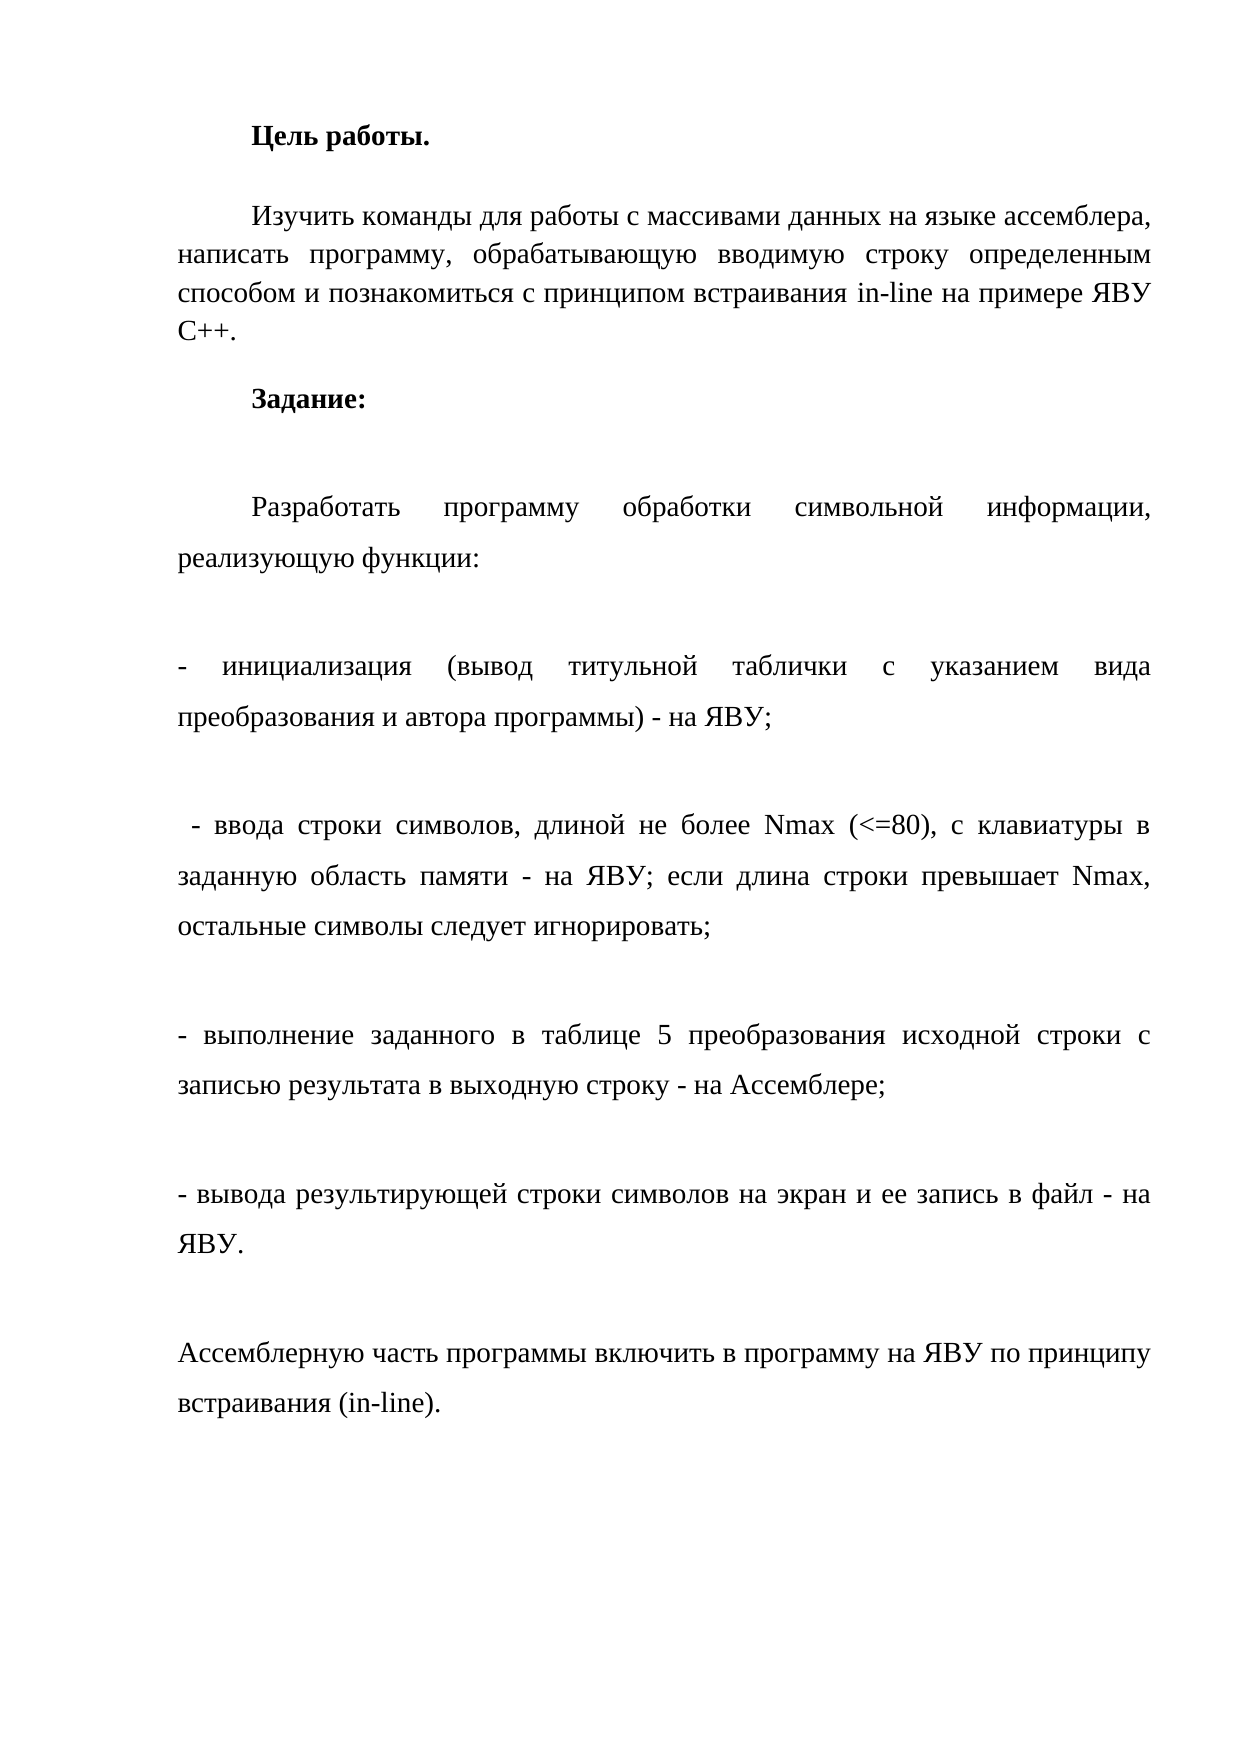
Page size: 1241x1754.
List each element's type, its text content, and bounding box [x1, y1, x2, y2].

text - выполнение заданного в таблице 5 преобразования исходной строки с записью результата в выходную строку - на Ассемблере; [177, 1017, 1152, 1101]
text Задание: [177, 381, 1152, 414]
text Изучить команды для работы с массивами данных на языке ассемблера, написать программу, обрабатывающую вводимую строку определенным способом и познакомиться с принципом встраивания in-line на примере ЯВУ С++. [177, 198, 1152, 347]
text Разработать программу обработки символьной информации, реализующую функции: [177, 489, 1152, 573]
text Ассемблерную часть программы включить в программу нa ЯВУ по принципу встраивания (in-line). [177, 1335, 1152, 1418]
text - инициализация (вывод титульной таблички с указанием вида преобразования и автора программы) - на ЯВУ; [177, 648, 1152, 732]
text - ввода строки символов, длиной не более Nmax (<=80), с клавиатуры в заданную область памяти - на ЯВУ; если длина строки превышает Nmax, остальные символы следует игнорировать; [177, 807, 1152, 942]
text Цель работы. [177, 118, 1152, 152]
text - вывода результирующей строки символов на экран и ее запись в файл - на ЯВУ. [177, 1176, 1152, 1259]
